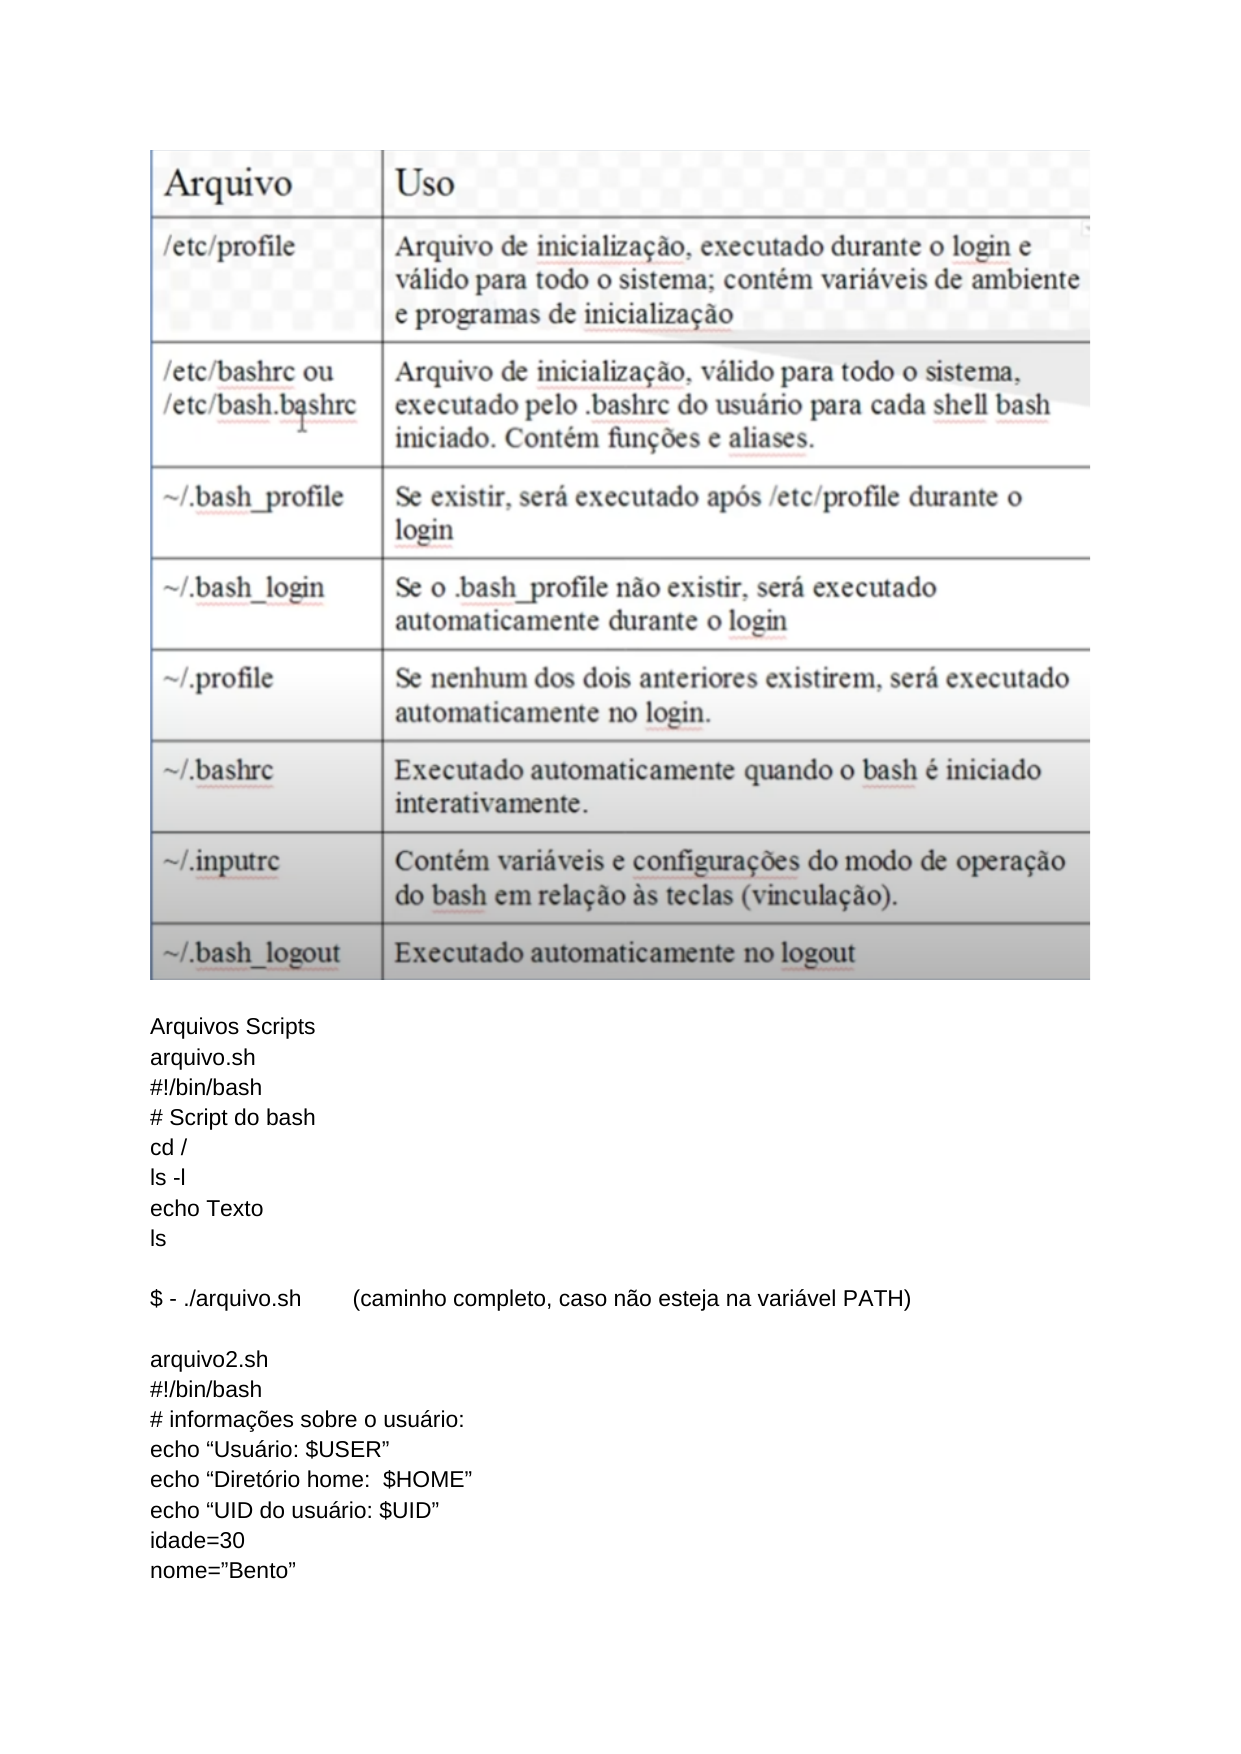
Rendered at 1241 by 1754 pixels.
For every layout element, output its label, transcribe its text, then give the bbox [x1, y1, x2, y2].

text ls [150, 1225, 1090, 1251]
text #!/bin/bash [150, 1074, 1090, 1100]
text echo “Diretório home: $HOME” [150, 1466, 1090, 1493]
text arquivo2.sh [150, 1346, 1090, 1372]
text echo “Usuário: $USER” [150, 1436, 1090, 1462]
text echo Texto [150, 1194, 1090, 1221]
text $ - ./arquivo.sh (caminho completo, caso não esteja na variável PATH) [150, 1285, 1090, 1311]
text Arquivos Scripts [150, 1013, 1090, 1039]
text idade=30 [150, 1527, 1090, 1553]
picture [150, 150, 1091, 980]
text #!/bin/bash [150, 1376, 1090, 1402]
text arquivo.sh [150, 1043, 1090, 1070]
text nome=”Bento” [150, 1557, 1090, 1583]
text # informações sobre o usuário: [150, 1406, 1090, 1432]
text # Script do bash [150, 1104, 1090, 1130]
text echo “UID do usuário: $UID” [150, 1497, 1090, 1523]
text ls -l [150, 1164, 1090, 1191]
text cd / [150, 1134, 1090, 1160]
